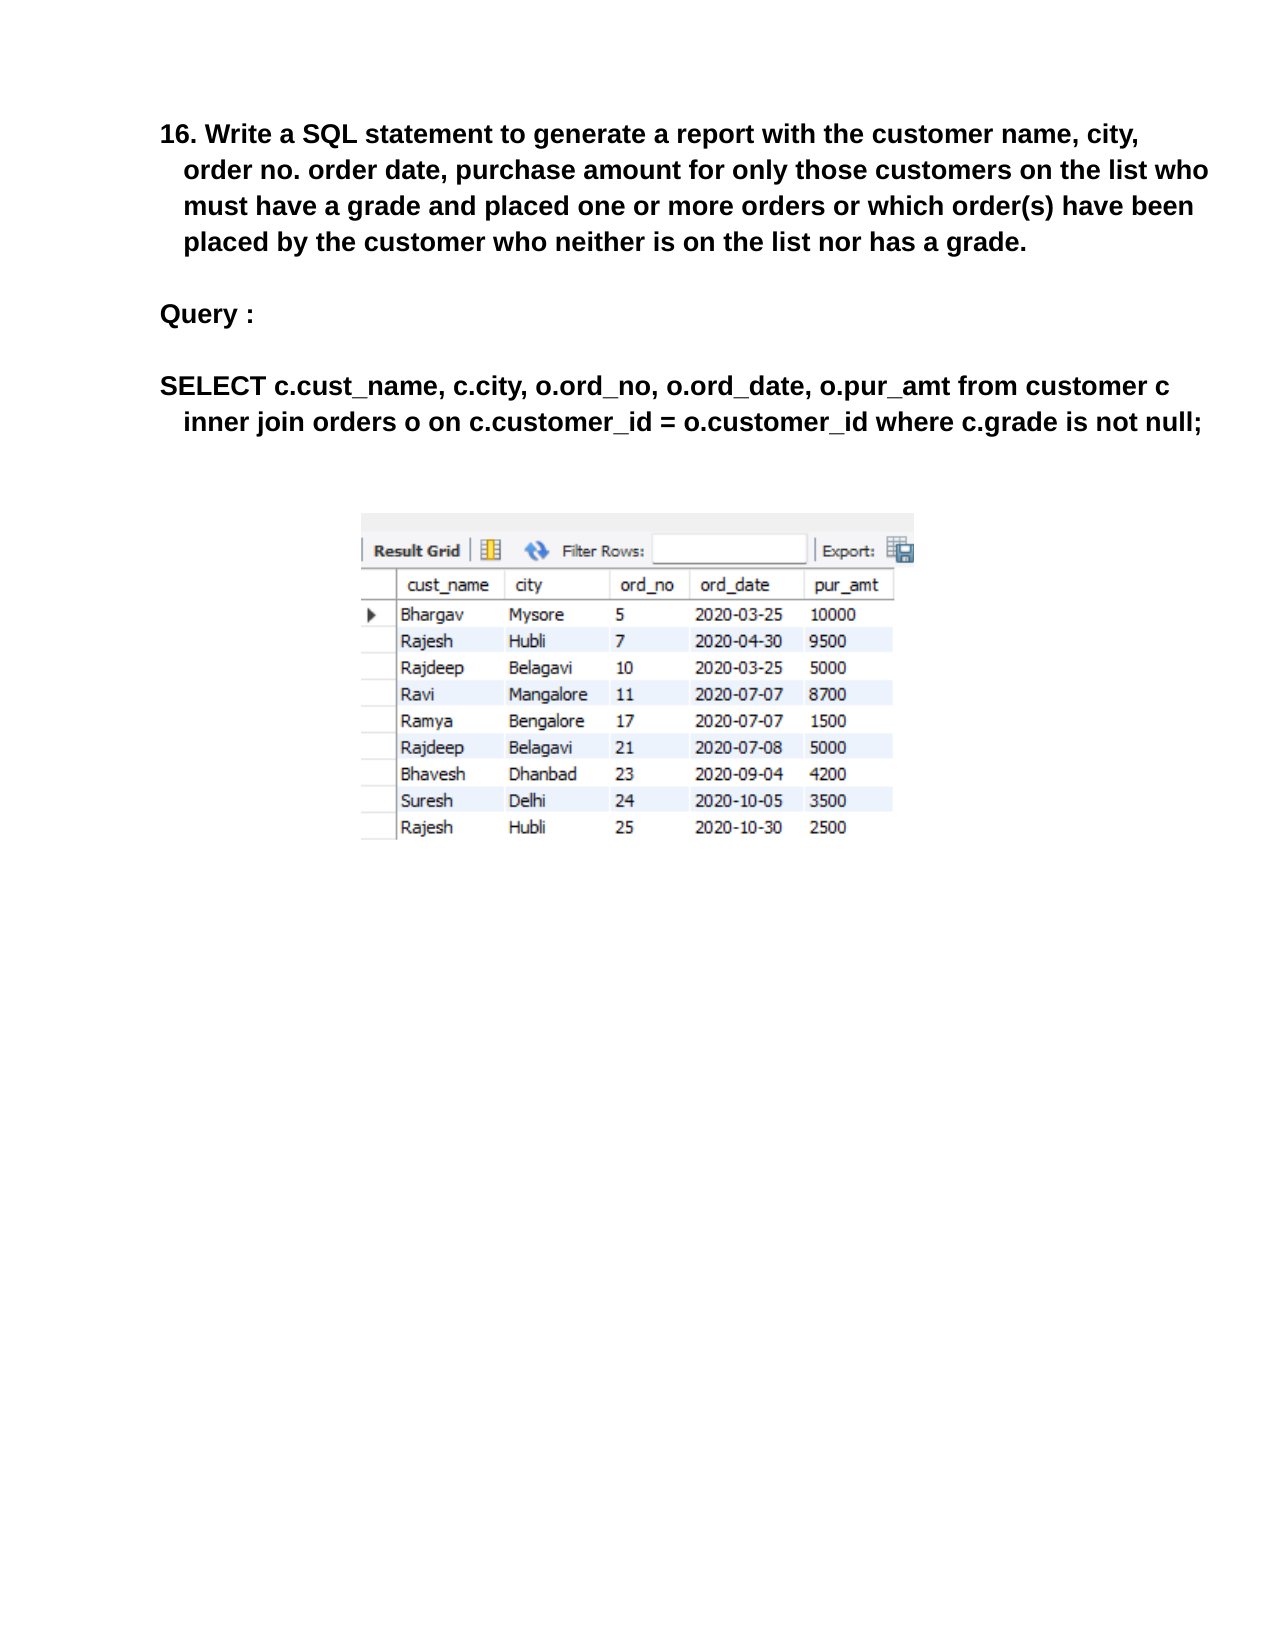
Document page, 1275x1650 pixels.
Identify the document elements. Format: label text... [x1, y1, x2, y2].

text SELECT c.cust_name, c.city, o.ord_no, o.ord_date, o.pur_amt from customer c inner join orders o on c.customer_id = o.customer_id where c.grade is not null; [159, 370, 1210, 437]
text Query : [159, 298, 1210, 329]
text 16. Write a SQL statement to generate a report with the customer name, city, order no. order date, purchase amount for only those customers on the list who must have a grade and placed one or more orders or which order(s) have been placed by the customer who neither is on the list nor has a grade. [159, 118, 1210, 257]
picture [361, 513, 914, 912]
